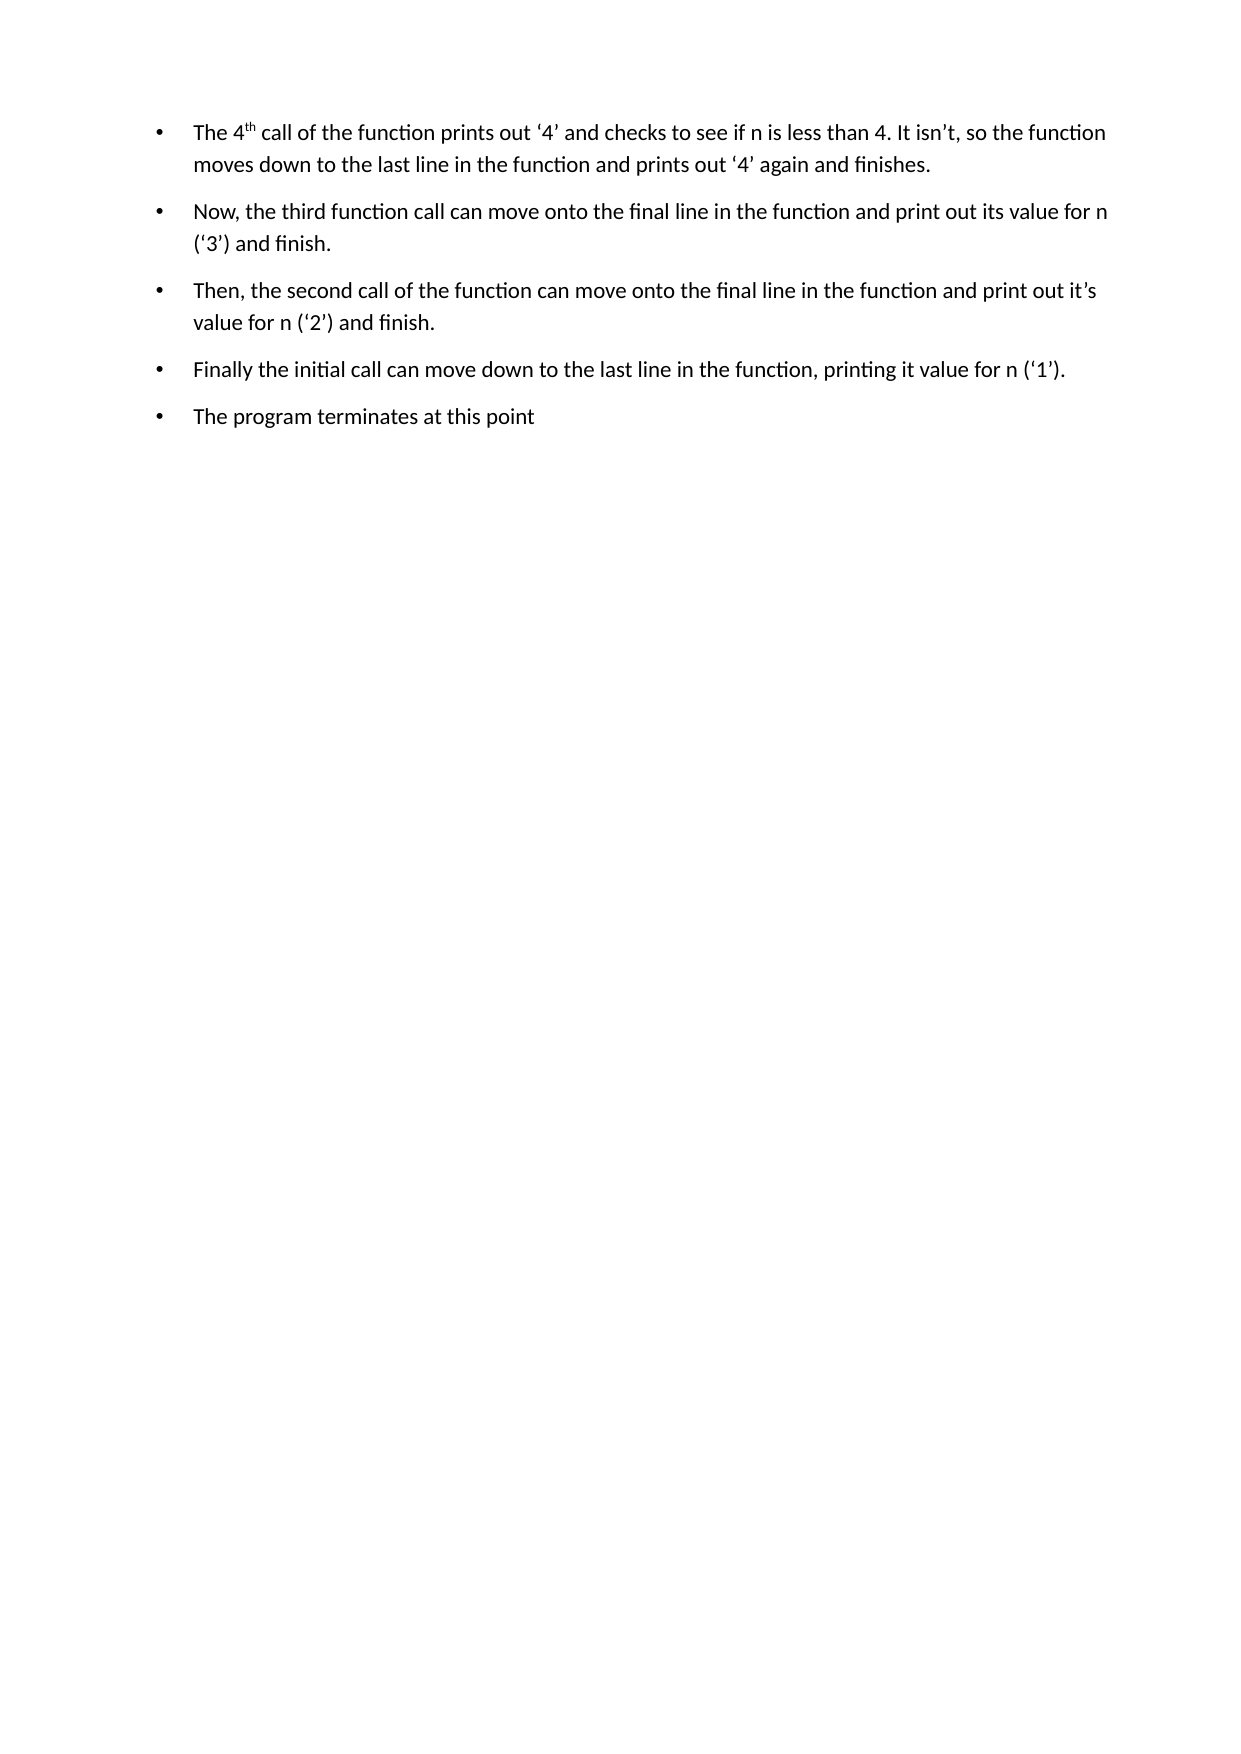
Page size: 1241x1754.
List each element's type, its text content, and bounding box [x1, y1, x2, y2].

list Finally the initial call can move down to the last line in the function, printing it value for n (‘1’). [156, 355, 1122, 383]
list The program terminates at this point [156, 402, 1122, 430]
list Now, the third function call can move onto the final line in the function and print out its value for n (‘3’) and finish. [156, 197, 1122, 257]
list Then, the second call of the function can move onto the final line in the function and print out it’s value for n (‘2’) and finish. [156, 276, 1122, 336]
list The 4th call of the function prints out ‘4’ and checks to see if n is less than 4. It isn’t, so the function moves down to the last line in the function and prints out ‘4’ again and finishes. [156, 118, 1122, 178]
